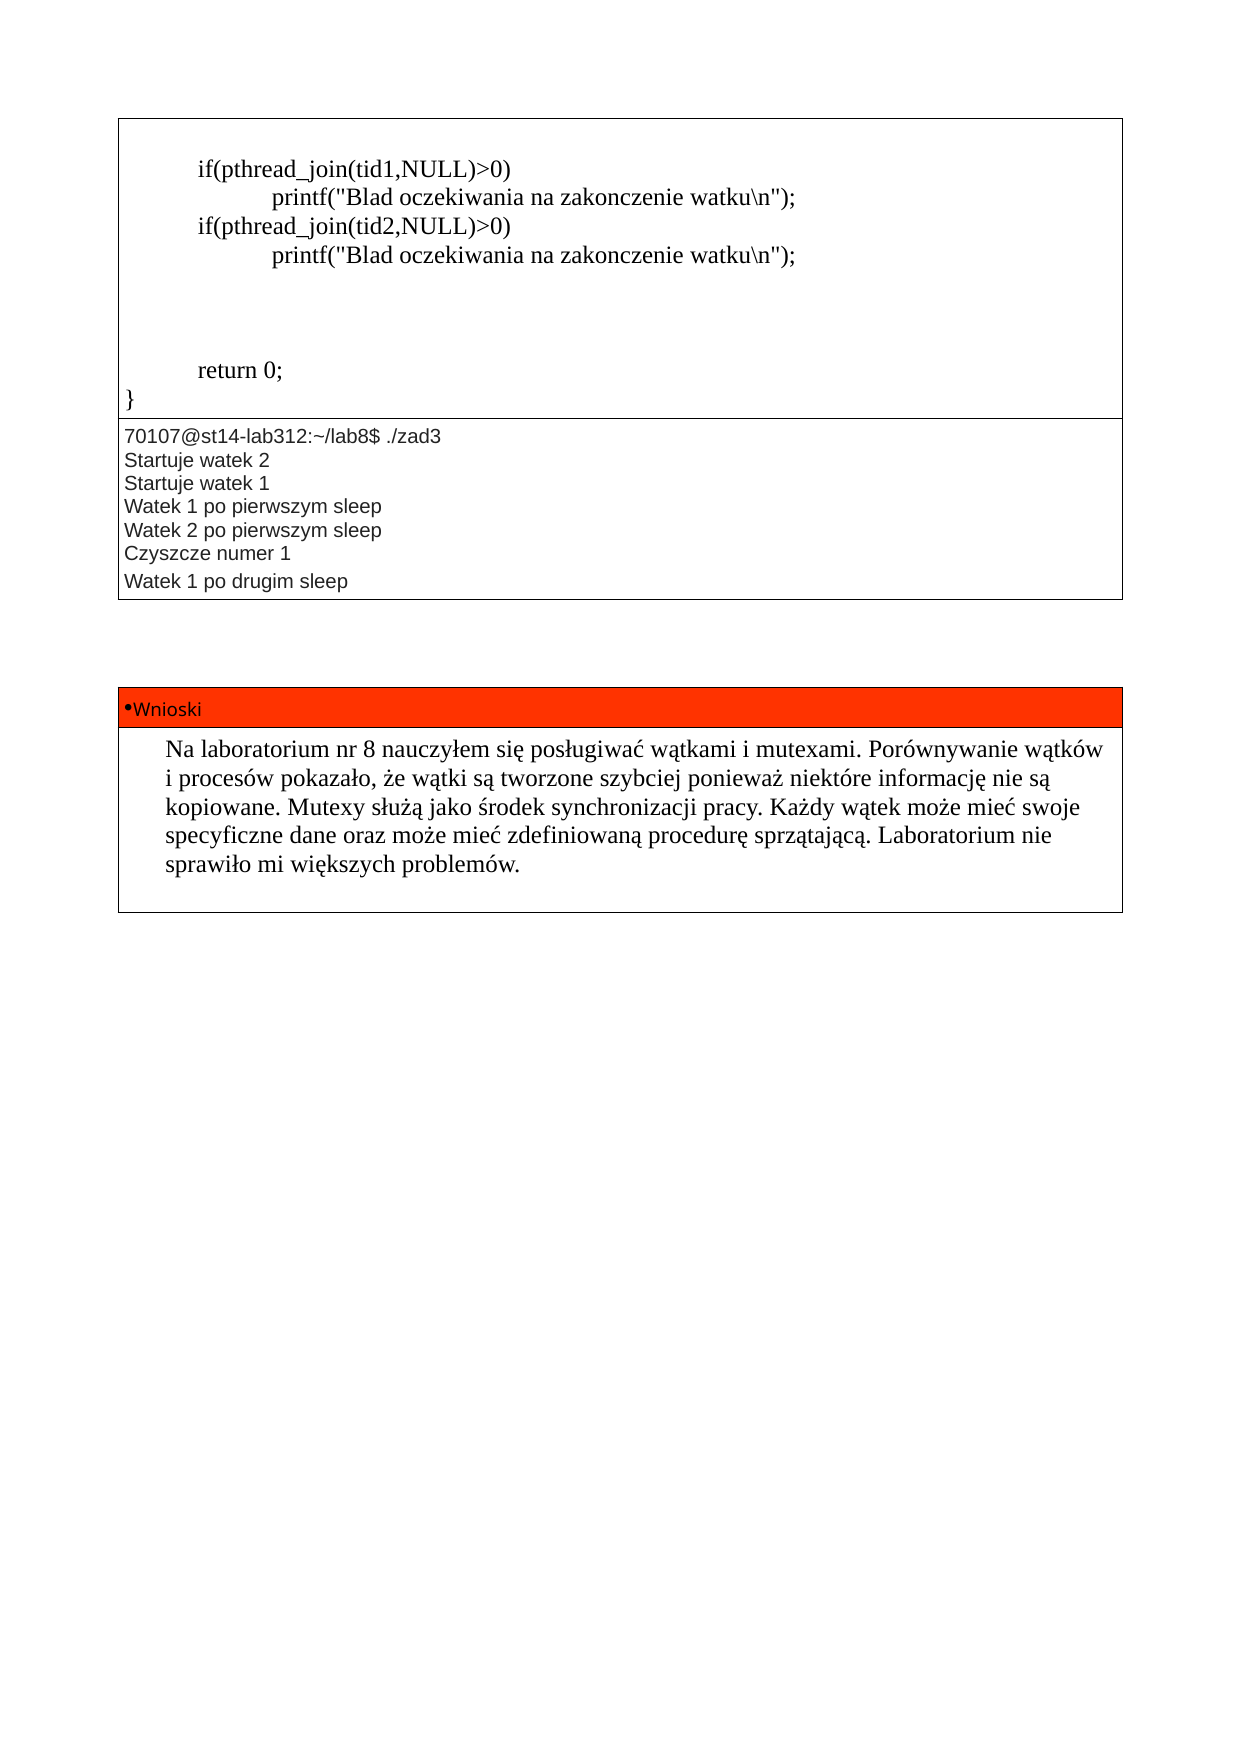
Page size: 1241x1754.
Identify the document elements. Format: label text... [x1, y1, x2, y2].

table_cell if(pthread_join(tid1,NULL)>0) printf("Blad oczekiwania na zakonczenie watku\n"); if(pthread_join(tid2,NULL)>0) printf("Blad oczekiwania na zakonczenie watku\n"); return 0; } [119, 119, 1122, 418]
table_header Wnioski [119, 688, 1122, 727]
table_cell 70107@st14-lab312:~/lab8$ ./zad3 Startuje watek 2 Startuje watek 1 Watek 1 po pierwszym sleep Watek 2 po pierwszym sleep Czyszcze numer 1 Watek 1 po drugim sleep [119, 419, 1122, 599]
table_cell Na laboratorium nr 8 nauczyłem się posługiwać wątkami i mutexami. Porównywanie wątków i procesów pokazało, że wątki są tworzone szybciej ponieważ niektóre informację nie są kopiowane. Mutexy służą jako środek synchronizacji pracy. Każdy wątek może mieć swoje specyficzne dane oraz może mieć zdefiniowaną procedurę sprzątającą. Laboratorium nie sprawiło mi większych problemów. [119, 728, 1122, 912]
